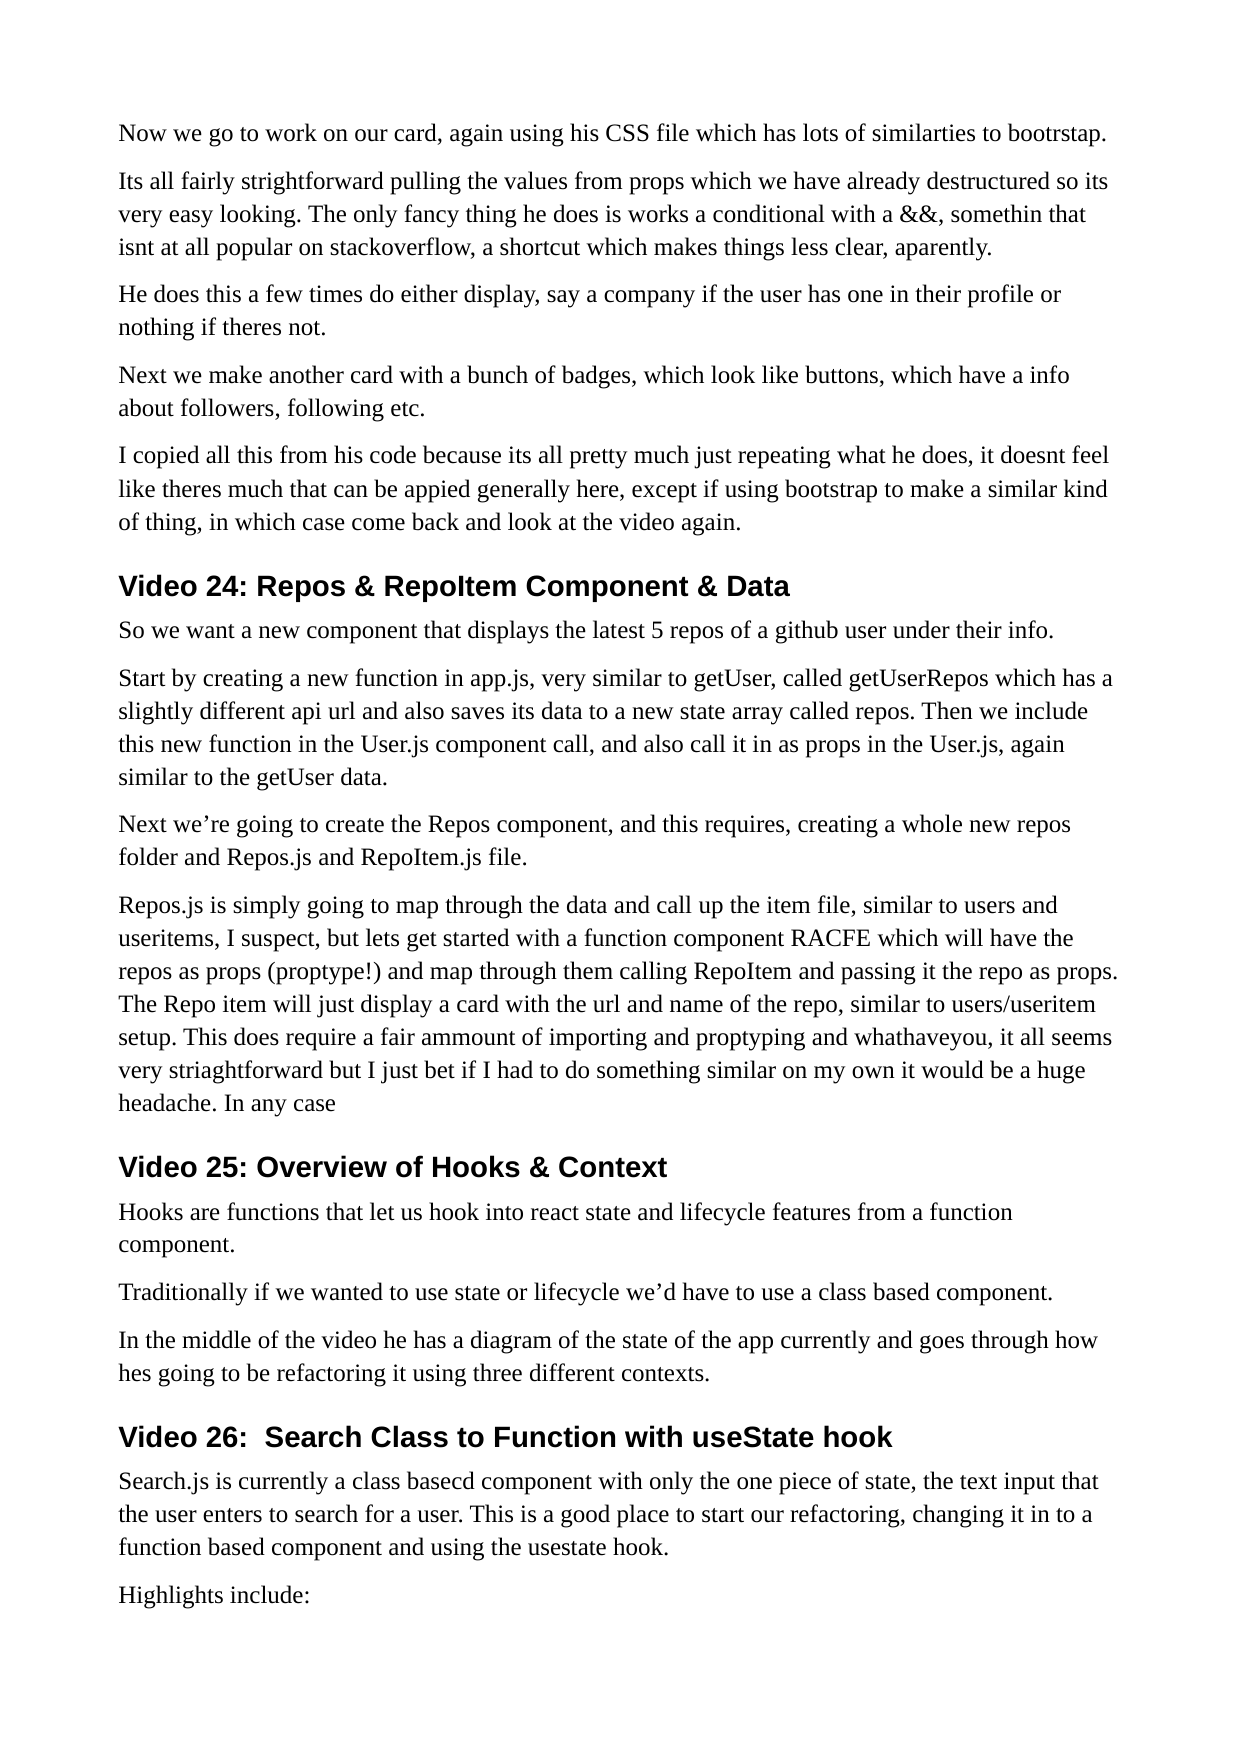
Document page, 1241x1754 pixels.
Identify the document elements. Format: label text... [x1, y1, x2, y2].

subtitle Video 24: Repos & RepoItem Component & Data [118, 569, 1122, 603]
text Its all fairly strightforward pulling the values from props which we have already destructured so its very easy looking. The only fancy thing he does is works a conditional with a &&, somethin that isnt at all popular on stackoverflow, a shortcut which makes things less clear, aparently. [118, 166, 1122, 261]
text Search.js is currently a class basecd component with only the one piece of state, the text input that the user enters to search for a user. This is a good place to start our refactoring, changing it in to a function based component and using the usestate hook. [118, 1466, 1122, 1561]
text In the middle of the video he has a diagram of the state of the app currently and goes through how hes going to be refactoring it using three different contexts. [118, 1325, 1122, 1387]
text I copied all this from his code because its all pretty much just repeating what he does, it doesnt feel like theres much that can be appied generally here, except if using bootstrap to make a similar kind of thing, in which case come back and look at the video again. [118, 441, 1122, 535]
text Next we’re going to create the Repos component, and this requires, creating a whole new repos folder and Repos.js and RepoItem.js file. [118, 809, 1122, 871]
text Start by creating a new function in app.js, very similar to getUser, called getUserRepos which has a slightly different api url and also saves its data to a new state array called repos. Then we include this new function in the User.js component call, and also call it in as props in the User.js, again similar to the getUser data. [118, 663, 1122, 791]
text Traditionally if we wanted to use state or lifecycle we’d have to use a class based component. [118, 1277, 1122, 1306]
text So we want a new component that displays the latest 5 repos of a github user under their info. [118, 615, 1122, 644]
text Repos.js is simply going to map through the data and call up the item file, similar to users and useritems, I suspect, but lets get started with a function component RACFE which will have the repos as props (proptype!) and map through them calling RepoItem and passing it the repo as props. The Repo item will just display a card with the url and name of the repo, similar to users/useritem setup. This does require a fair ammount of importing and proptyping and whathaveyou, it all seems very striaghtforward but I just bet if I had to do something similar on my own it would be a huge headache. In any case [118, 890, 1122, 1117]
text Hooks are functions that let us hook into react state and lifecycle features from a function component. [118, 1197, 1122, 1258]
text Now we go to work on our card, again using his CSS file which has lots of similarties to bootrstap. [118, 118, 1122, 147]
subtitle Video 25: Overview of Hooks & Context [118, 1150, 1122, 1184]
text He does this a few times do either display, say a company if the user has one in their profile or nothing if theres not. [118, 279, 1122, 341]
text Highlights include: [118, 1580, 1122, 1609]
subtitle Video 26: Search Class to Function with useState hook [118, 1420, 1122, 1454]
text Next we make another card with a bunch of badges, which look like buttons, which have a info about followers, following etc. [118, 360, 1122, 422]
